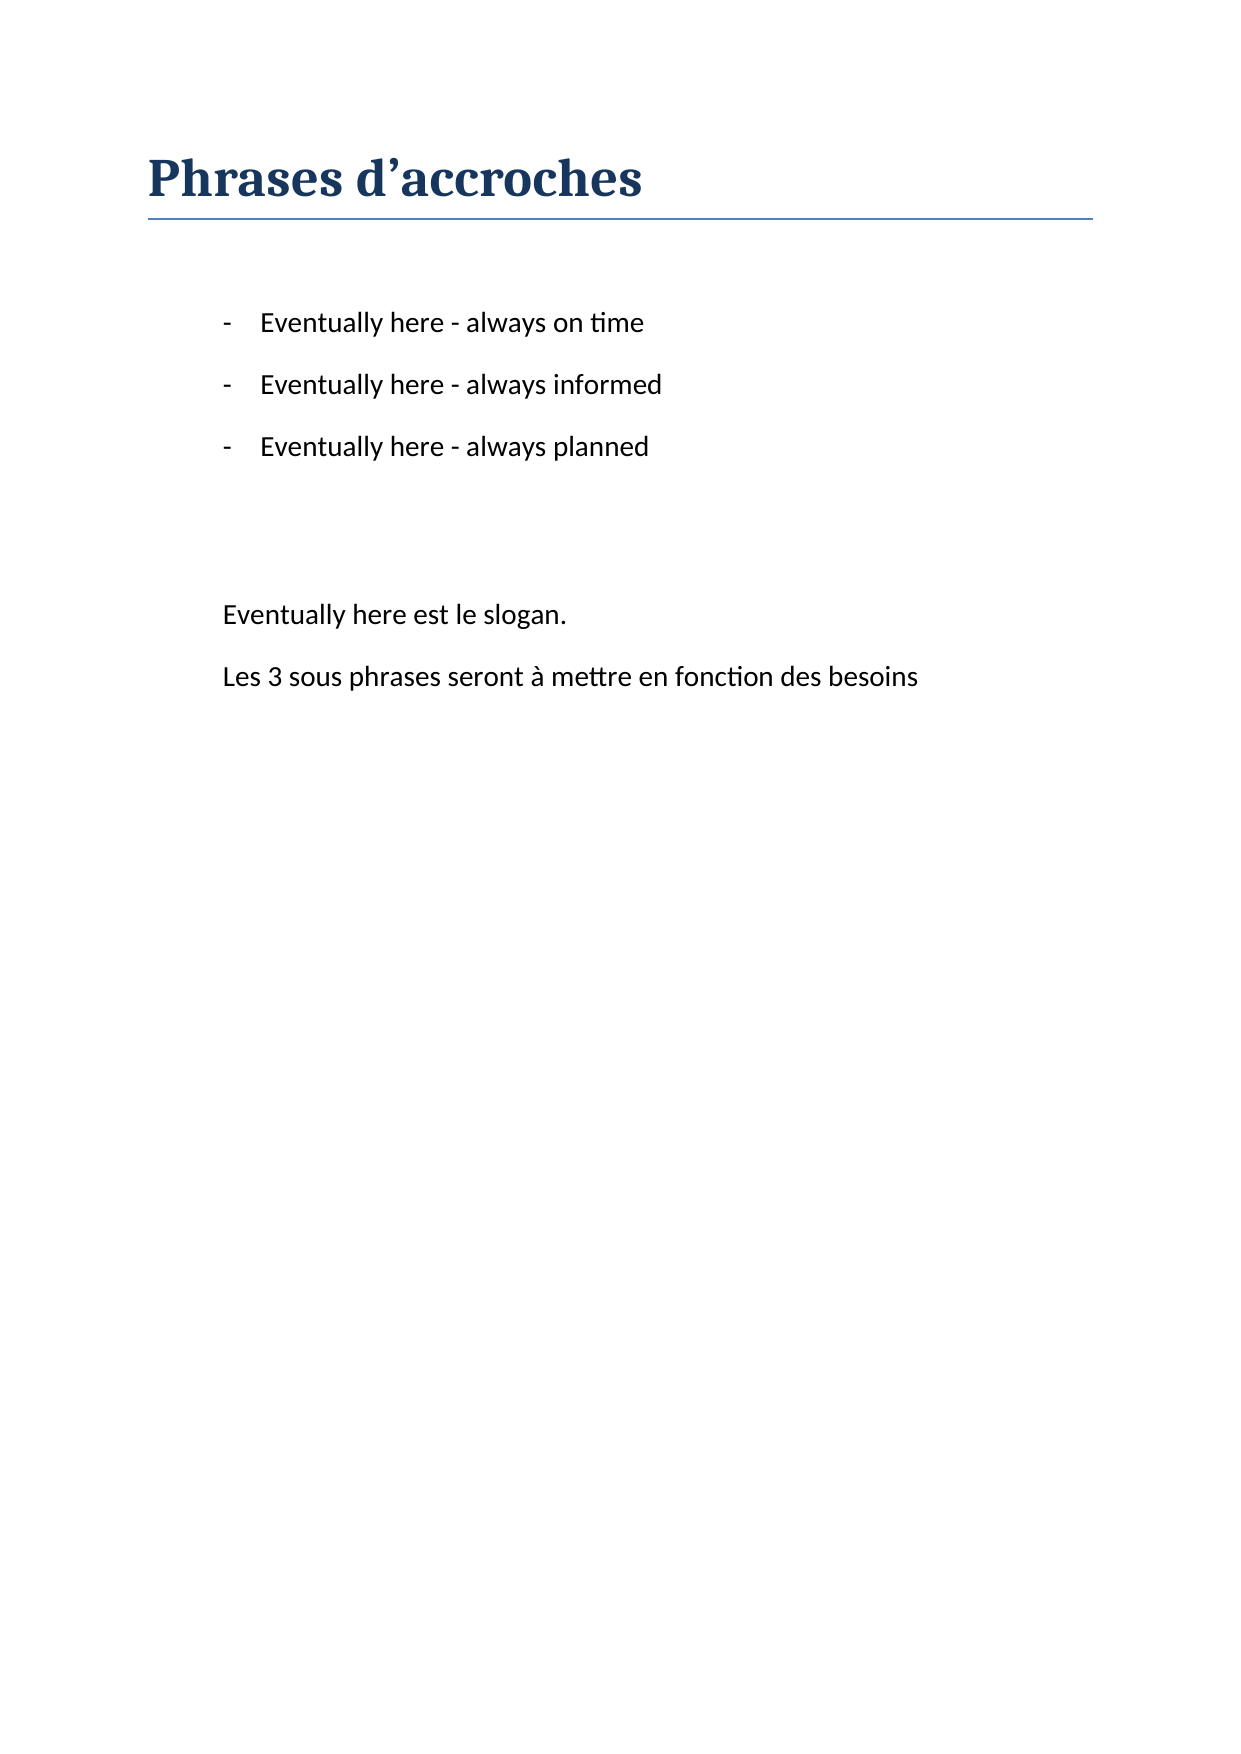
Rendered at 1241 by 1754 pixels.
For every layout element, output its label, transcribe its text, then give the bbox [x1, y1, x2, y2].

title Phrases d’accroches [148, 148, 1093, 218]
list Eventually here - always planned [223, 428, 1093, 464]
list Les 3 sous phrases seront à mettre en fonction des besoins [223, 658, 1093, 693]
list Eventually here est le slogan. [223, 596, 1093, 632]
list Eventually here - always on time [223, 304, 1093, 340]
list Eventually here - always informed [223, 366, 1093, 402]
